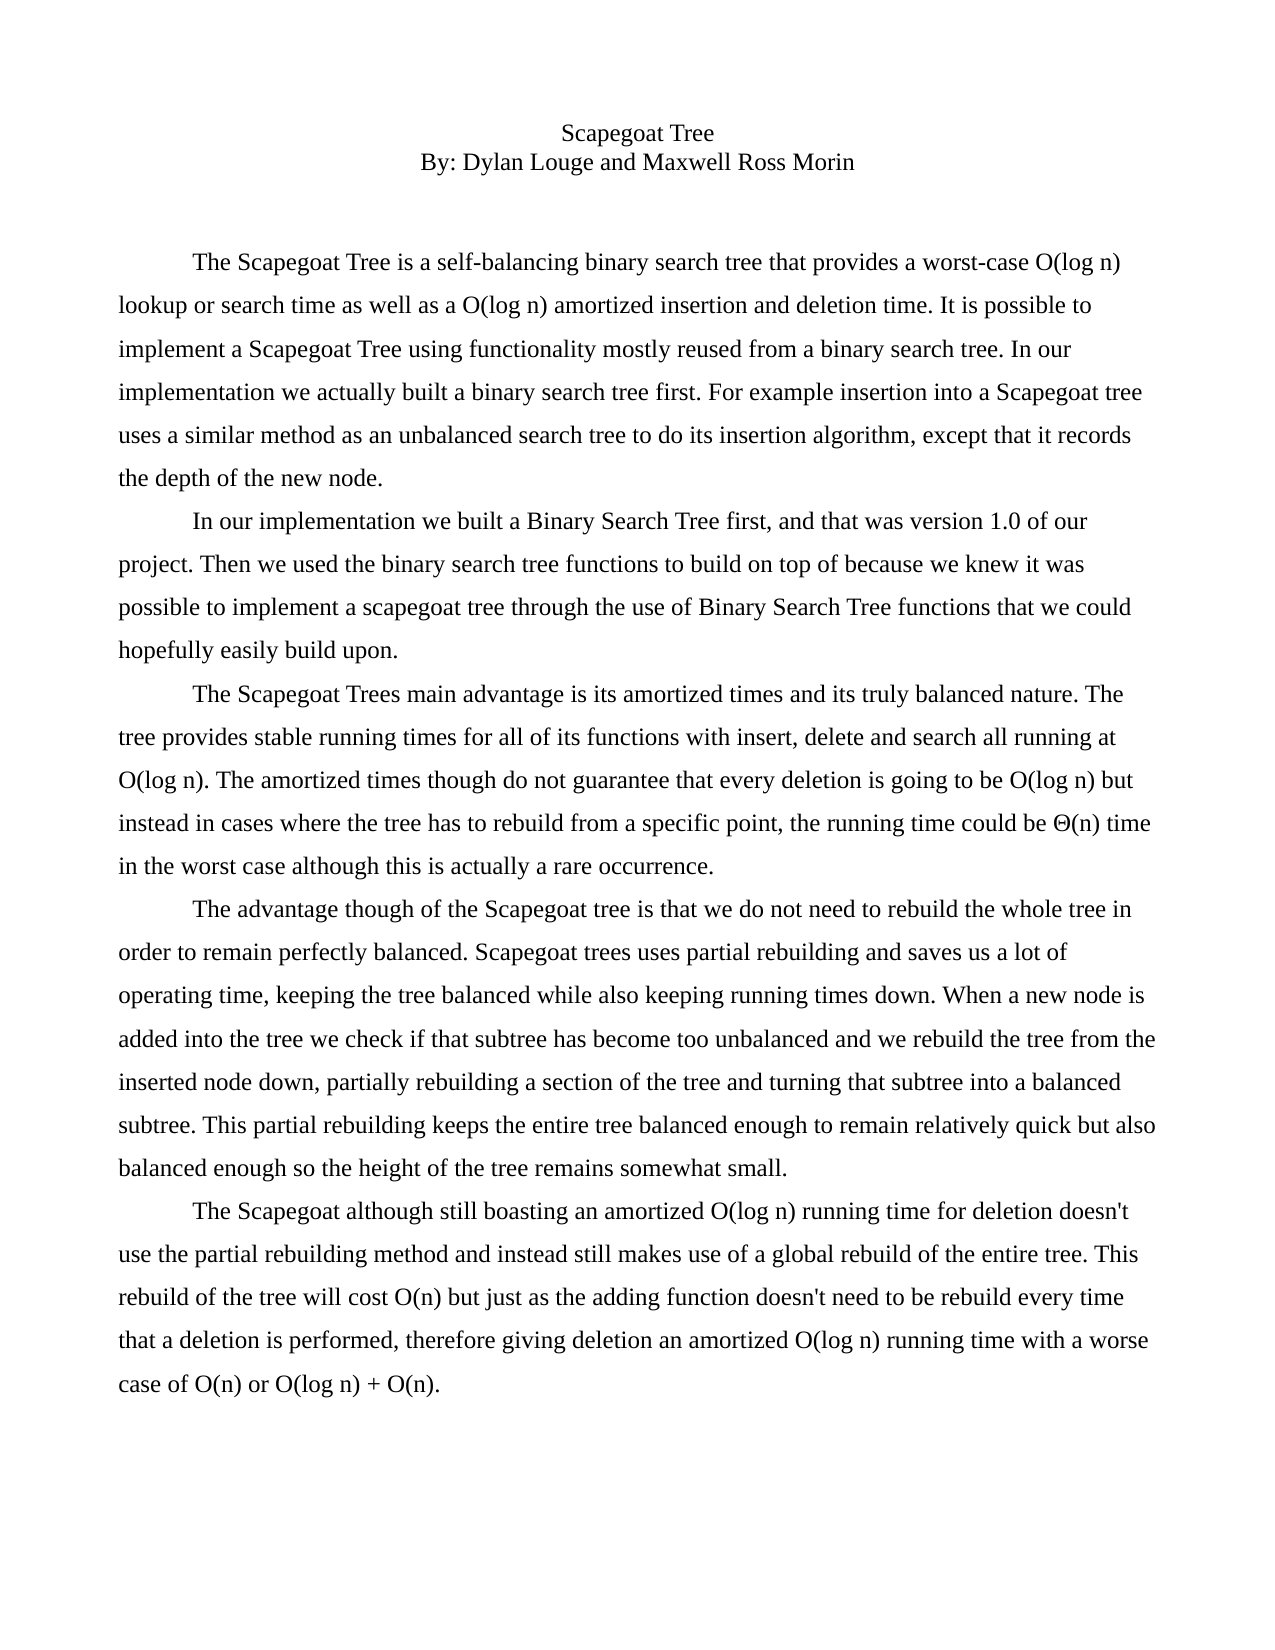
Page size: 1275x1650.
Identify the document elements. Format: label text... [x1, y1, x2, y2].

text By: Dylan Louge and Maxwell Ross Morin [118, 147, 1157, 176]
text The Scapegoat although still boasting an amortized O(log n) running time for deletion doesn't use the partial rebuilding method and instead still makes use of a global rebuild of the entire tree. This rebuild of the tree will cost O(n) but just as the adding function doesn't need to be rebuild every time that a deletion is performed, therefore giving deletion an amortized O(log n) running time with a worse case of O(n) or O(log n) + O(n). [118, 1196, 1157, 1397]
text The Scapegoat Tree is a self-balancing binary search tree that provides a worst-case O(log n) lookup or search time as well as a O(log n) amortized insertion and deletion time. It is possible to implement a Scapegoat Tree using functionality mostly reused from a binary search tree. In our implementation we actually built a binary search tree first. For example insertion into a Scapegoat tree uses a similar method as an unbalanced search tree to do its insertion algorithm, except that it records the depth of the new node. [118, 247, 1157, 492]
text Scapegoat Tree [118, 118, 1157, 147]
text The Scapegoat Trees main advantage is its amortized times and its truly balanced nature. The tree provides stable running times for all of its functions with insert, delete and search all running at O(log n). The amortized times though do not guarantee that every deletion is going to be O(log n) but instead in cases where the tree has to rebuild from a specific point, the running time could be Θ(n) time in the worst case although this is actually a rare occurrence. [118, 679, 1157, 880]
text In our implementation we built a Binary Search Tree first, and that was version 1.0 of our project. Then we used the binary search tree functions to build on top of because we knew it was possible to implement a scapegoat tree through the use of Binary Search Tree functions that we could hopefully easily build upon. [118, 506, 1157, 664]
text The advantage though of the Scapegoat tree is that we do not need to rebuild the whole tree in order to remain perfectly balanced. Scapegoat trees uses partial rebuilding and saves us a lot of operating time, keeping the tree balanced while also keeping running times down. When a new node is added into the tree we check if that subtree has become too unbalanced and we rebuild the tree from the inserted node down, partially rebuilding a section of the tree and turning that subtree into a balanced subtree. This partial rebuilding keeps the entire tree balanced enough to remain relatively quick but also balanced enough so the height of the tree remains somewhat small. [118, 894, 1157, 1182]
